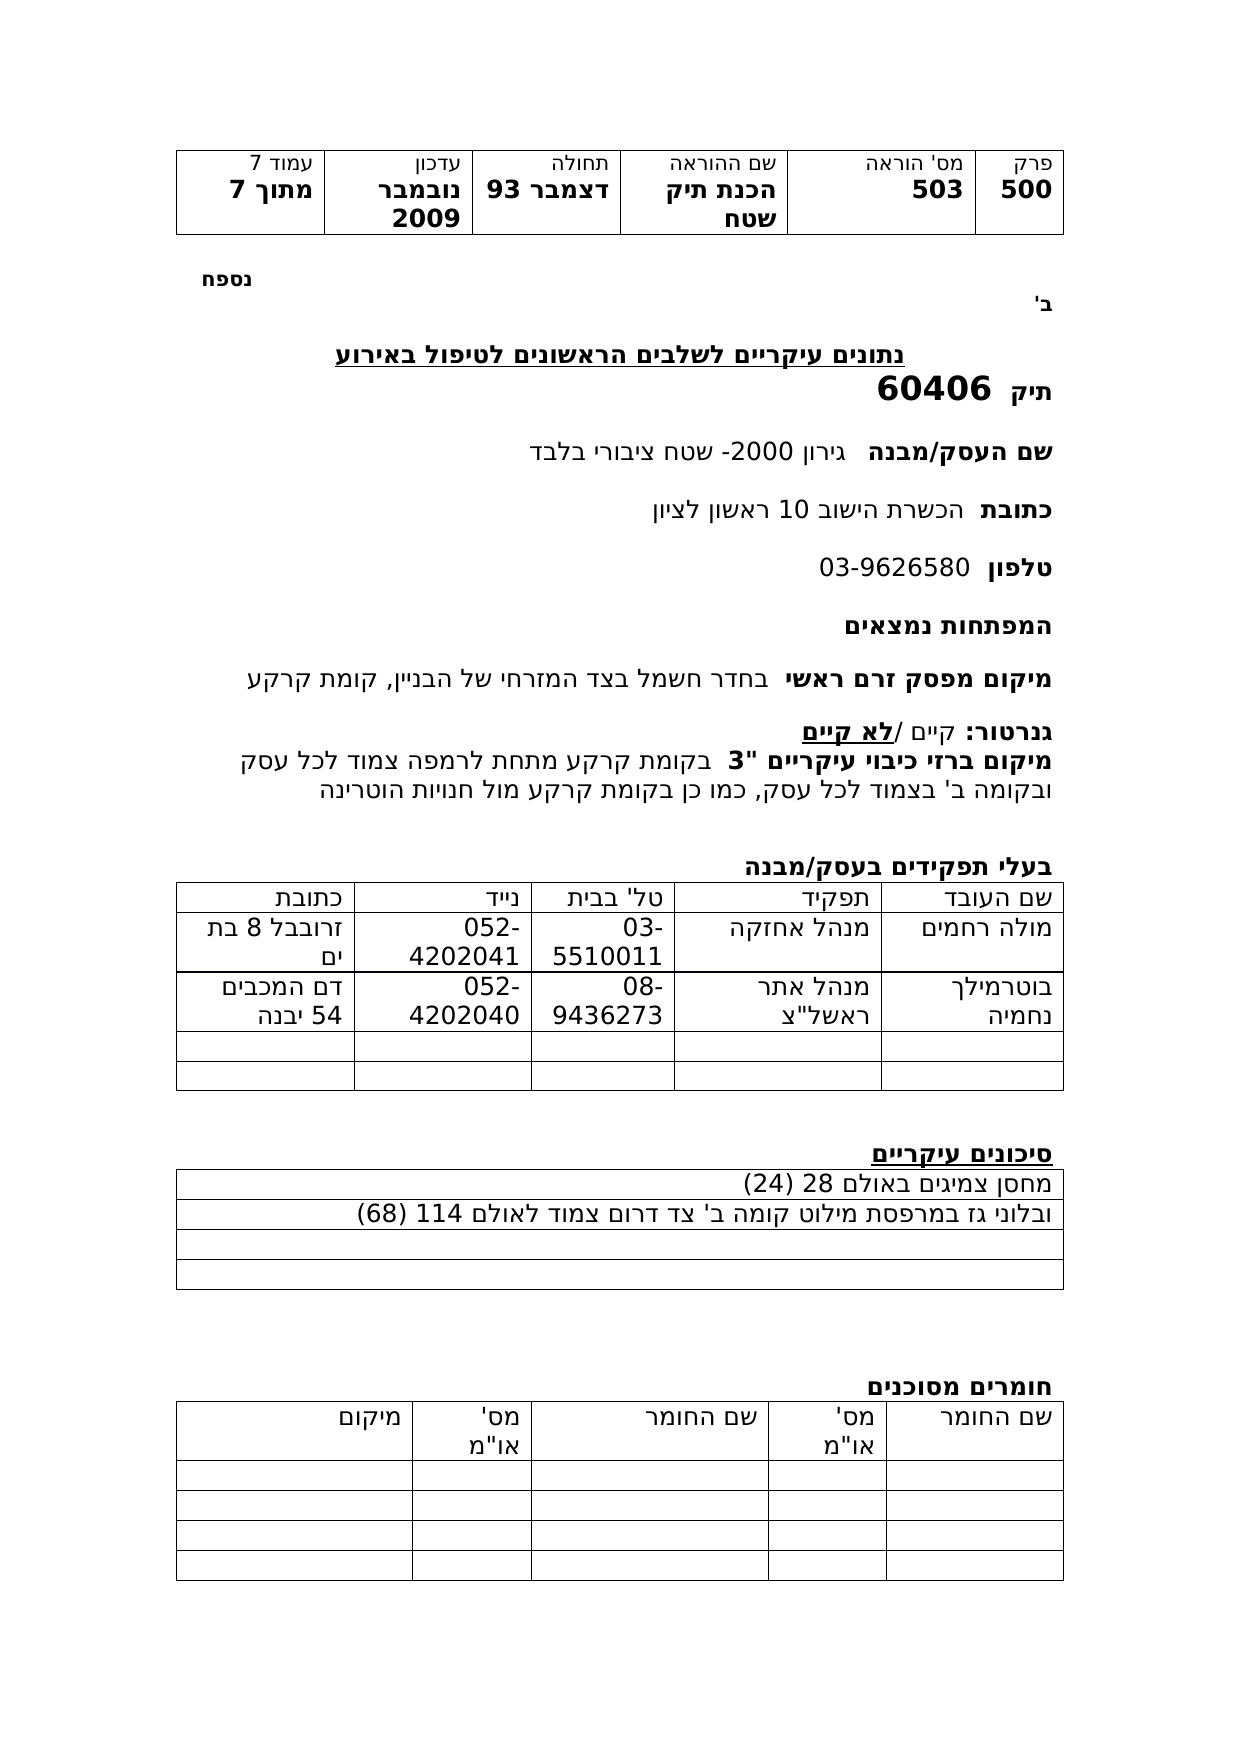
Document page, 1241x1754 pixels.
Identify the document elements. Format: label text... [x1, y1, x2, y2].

text סיכונים עיקריים [187, 1139, 1053, 1168]
table_cell [532, 1461, 768, 1490]
table_cell [413, 1551, 531, 1579]
table_cell בוטרמילך נחמיה [882, 973, 1063, 1031]
table_cell [887, 1461, 1063, 1490]
table_cell [413, 1521, 531, 1550]
table_cell [177, 1032, 354, 1061]
table_cell [532, 1032, 674, 1061]
table_header טל' בבית [532, 883, 674, 912]
table_cell [769, 1461, 886, 1490]
text שם העסק/מבנה גירון 2000- שטח ציבורי בלבד [187, 437, 1053, 466]
table_header מס' או"מ [413, 1402, 531, 1460]
table_cell [177, 1461, 412, 1490]
text בעלי תפקידים בעסק/מבנה [187, 853, 1053, 882]
table_header שם העובד [882, 883, 1063, 912]
table_header מיקום [177, 1402, 412, 1460]
text תיק 60406 [187, 369, 1053, 408]
table_header מס' או"מ [769, 1402, 886, 1460]
table_cell [887, 1491, 1063, 1520]
table_header תחולה דצמבר 93 [473, 151, 620, 234]
table_header נייד [355, 883, 531, 912]
table_cell [882, 1062, 1063, 1090]
text המפתחות נמצאים [187, 611, 1053, 640]
table_header תפקיד [675, 883, 881, 912]
table_cell [413, 1461, 531, 1490]
table_header עדכון נובמבר 2009 [325, 151, 472, 234]
table_header כתובת [177, 883, 354, 912]
table_cell 08-9436273 [532, 973, 674, 1031]
text כתובת הכשרת הישוב 10 ראשון לציון [187, 495, 1053, 524]
table_cell [177, 1491, 412, 1520]
table_cell מולה רחמים [882, 913, 1063, 971]
table_cell 052-4202040 [355, 973, 531, 1031]
table_cell זרובבל 8 בת ים [177, 913, 354, 971]
text מיקום מפסק זרם ראשי בחדר חשמל בצד המזרחי של הבניין, קומת קרקע [187, 664, 1053, 693]
table_cell [887, 1551, 1063, 1579]
table_header שם ההוראה הכנת תיק שטח [621, 151, 787, 234]
table_cell [769, 1491, 886, 1520]
table_cell [675, 1032, 881, 1061]
table_cell [355, 1032, 531, 1061]
table_cell מנהל אתר ראשל"צ [675, 973, 881, 1031]
table_cell [675, 1062, 881, 1090]
table_cell [532, 1062, 674, 1090]
text נספח ב' [187, 263, 1053, 316]
text גנרטור: קיים /לא קיים [187, 717, 1053, 746]
table_cell [177, 1260, 1063, 1288]
table_cell 052-4202041 [355, 913, 531, 971]
table_cell [769, 1521, 886, 1550]
text נתונים עיקריים לשלבים הראשונים לטיפול באירוע [187, 340, 1053, 369]
table_header שם החומר [887, 1402, 1063, 1460]
table_cell [355, 1062, 531, 1090]
table_cell [887, 1521, 1063, 1550]
table_header פרק 500 [976, 151, 1063, 234]
table_cell [177, 1521, 412, 1550]
text חומרים מסוכנים [187, 1372, 1053, 1401]
table_header עמוד 7 מתוך 7 [177, 151, 324, 234]
table_cell [532, 1491, 768, 1520]
text טלפון 03-9626580 [187, 553, 1053, 582]
table_cell [882, 1032, 1063, 1061]
table_cell [769, 1551, 886, 1579]
table_cell 03-5510011 [532, 913, 674, 971]
table_cell [532, 1551, 768, 1579]
table_cell [177, 1230, 1063, 1259]
table_cell [177, 1062, 354, 1090]
table_cell [532, 1521, 768, 1550]
text מיקום ברזי כיבוי עיקריים "3 בקומת קרקע מתחת לרמפה צמוד לכל עסק ובקומה ב' בצמוד לכל עסק, כמו כן בקומת קרקע מול חנויות הוטרינה [187, 746, 1053, 805]
table_cell דם המכבים 54 יבנה [177, 973, 354, 1031]
table_header מס' הוראה 503 [788, 151, 975, 234]
table_header מחסן צמיגים באולם 28 (24) [177, 1170, 1063, 1199]
table_cell [177, 1551, 412, 1579]
table_cell [413, 1491, 531, 1520]
table_header שם החומר [532, 1402, 768, 1460]
table_cell מנהל אחזקה [675, 913, 881, 971]
table_cell ובלוני גז במרפסת מילוט קומה ב' צד דרום צמוד לאולם 114 (68) [177, 1200, 1063, 1229]
